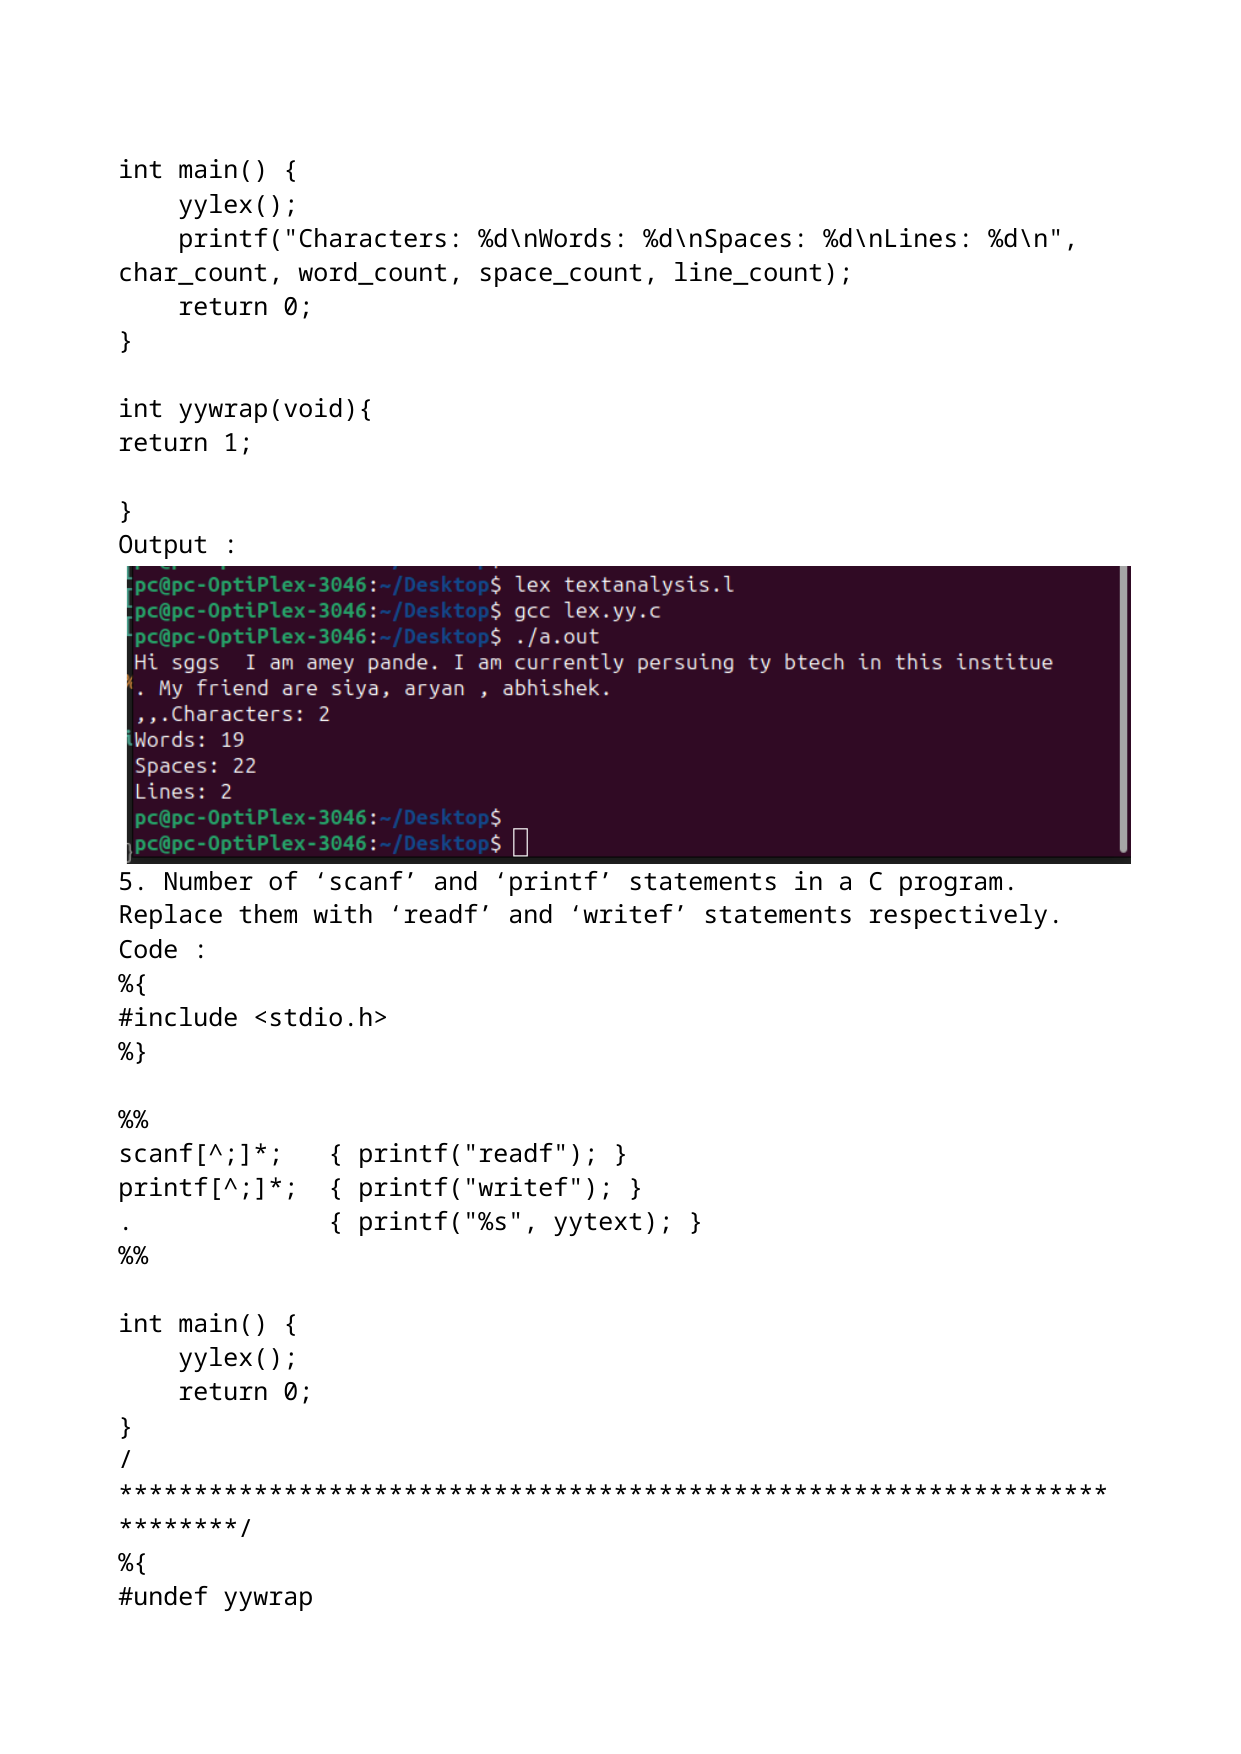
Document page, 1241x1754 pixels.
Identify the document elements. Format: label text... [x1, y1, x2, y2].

text scanf[^;]*; { printf("readf"); } [118, 1136, 1122, 1170]
text %% [118, 1102, 1122, 1136]
text int yywrap(void){ [118, 391, 1122, 425]
text } [118, 1408, 1122, 1442]
text 5. Number of ‘scanf’ and ‘printf’ statements in a C program. Replace them with ‘readf’ and ‘writef’ statements respectively. [118, 595, 1122, 931]
text int main() { [118, 152, 1122, 186]
text %{ [118, 1544, 1122, 1578]
text Code : [118, 931, 1122, 965]
text return 0; [118, 1374, 1122, 1408]
text } [118, 493, 1122, 527]
text %} [118, 1033, 1122, 1067]
text %{ [118, 965, 1122, 999]
text /**************************************************************************/ [118, 1442, 1122, 1544]
text } [118, 322, 1122, 357]
text return 0; [118, 288, 1122, 322]
text printf("Characters: %d\nWords: %d\nSpaces: %d\nLines: %d\n", char_count, word_count, space_count, line_count); [118, 220, 1122, 288]
text printf[^;]*; { printf("writef"); } [118, 1170, 1122, 1204]
text #include <stdio.h> [118, 999, 1122, 1033]
text yylex(); [118, 1340, 1122, 1374]
text yylex(); [118, 186, 1122, 220]
text Output : [118, 527, 1122, 561]
text return 1; [118, 425, 1122, 459]
text #undef yywrap [118, 1578, 1122, 1612]
text . { printf("%s", yytext); } [118, 1204, 1122, 1238]
text int main() { [118, 1306, 1122, 1340]
text %% [118, 1238, 1122, 1272]
